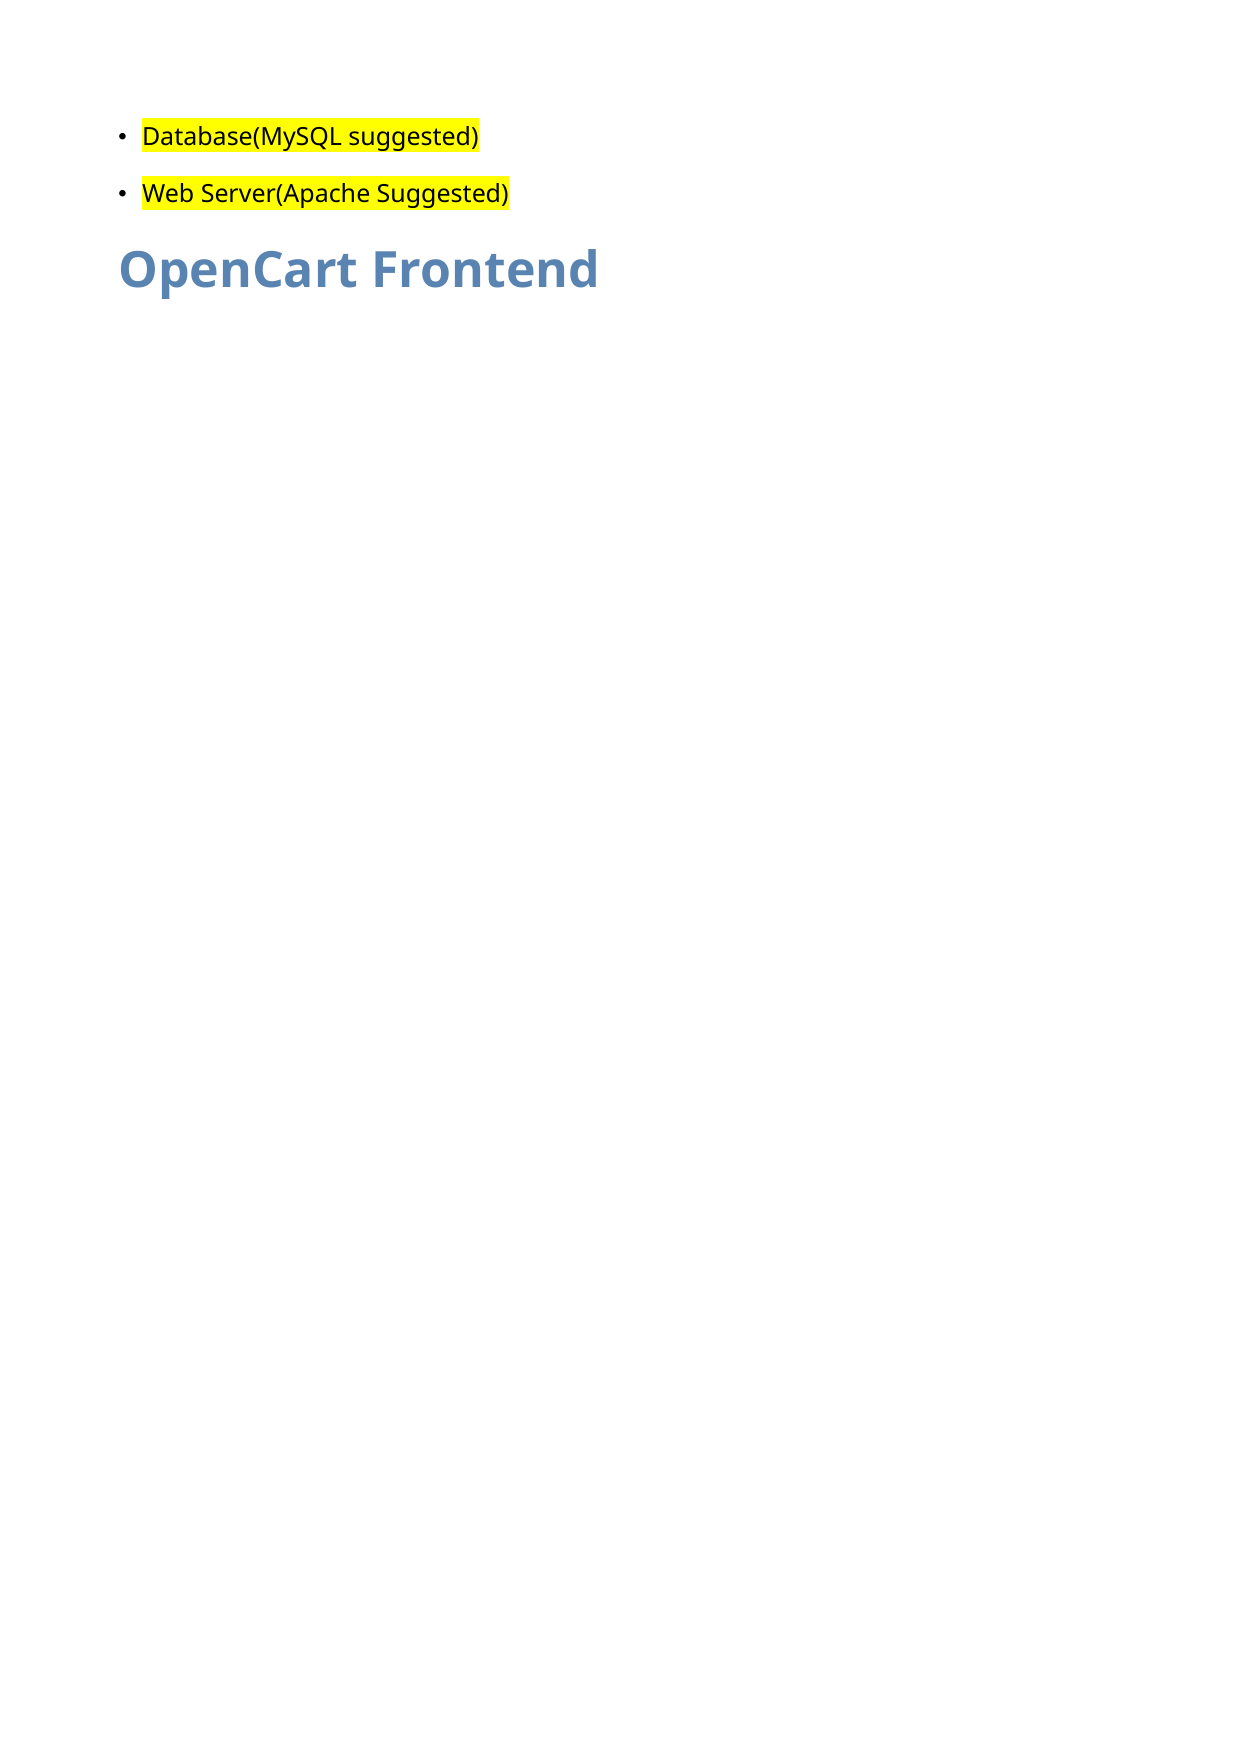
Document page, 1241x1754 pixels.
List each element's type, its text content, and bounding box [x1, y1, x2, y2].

list Database(MySQL suggested) [118, 118, 1122, 152]
list Web Server(Apache Suggested) [118, 176, 1122, 210]
text OpenCart Frontend [118, 234, 1122, 302]
